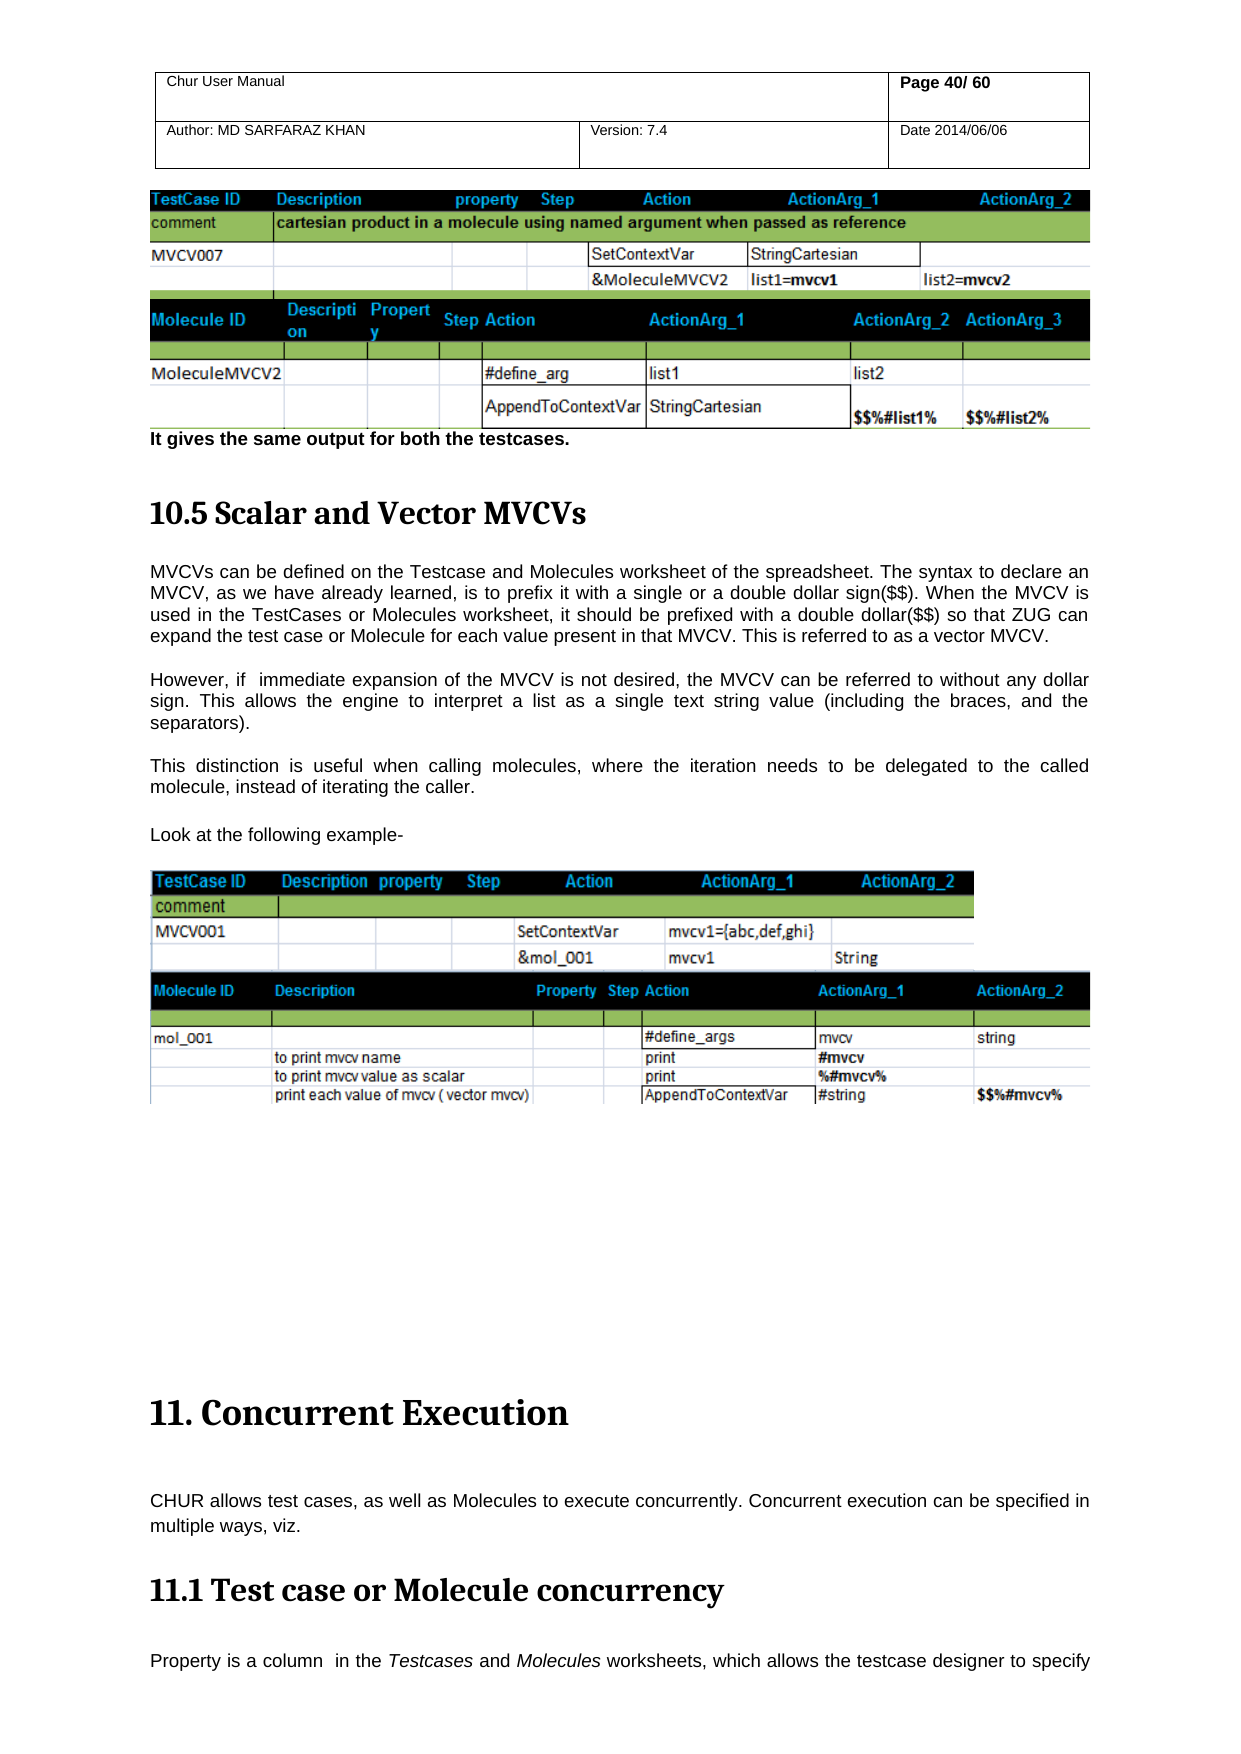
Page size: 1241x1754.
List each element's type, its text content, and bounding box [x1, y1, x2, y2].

text MVCVs can be defined on the Testcase and Molecules worksheet of the spreadsheet. The syntax to declare an MVCV, as we have already learned, is to prefix it with a single or a double dollar sign($$). When the MVCV is used in the TestCases or Molecules worksheet, it should be prefixed with a double dollar($$) so that ZUG can expand the test case or Molecule for each value present in that MVCV. This is referred to as a vector MVCV. [150, 561, 1090, 647]
text Look at the following example- [150, 823, 1090, 845]
text CHUR allows test cases, as well as Molecules to execute concurrently. Concurrent execution can be specified in multiple ways, viz. [150, 1490, 1090, 1536]
text Property is a column in the Testcases and Molecules worksheets, which allows the testcase designer to specify [150, 1650, 1090, 1671]
subtitle 11.1 Test case or Molecule concurrency [150, 1571, 1090, 1609]
text However, if immediate expansion of the MVCV is not desired, the MVCV can be referred to without any dollar sign. This allows the engine to interpret a list as a single text string value (including the braces, and the separators). [150, 668, 1090, 733]
picture [150, 190, 1091, 429]
picture [150, 870, 1091, 1104]
text This distinction is useful when calling molecules, where the iteration needs to be delegated to the called molecule, instead of iterating the caller. [150, 755, 1090, 798]
subtitle 10.5 Scalar and Vector MVCVs [150, 494, 1090, 533]
subtitle 11. Concurrent Execution [150, 1392, 1090, 1435]
text It gives the same output for both the testcases. [150, 429, 1090, 450]
